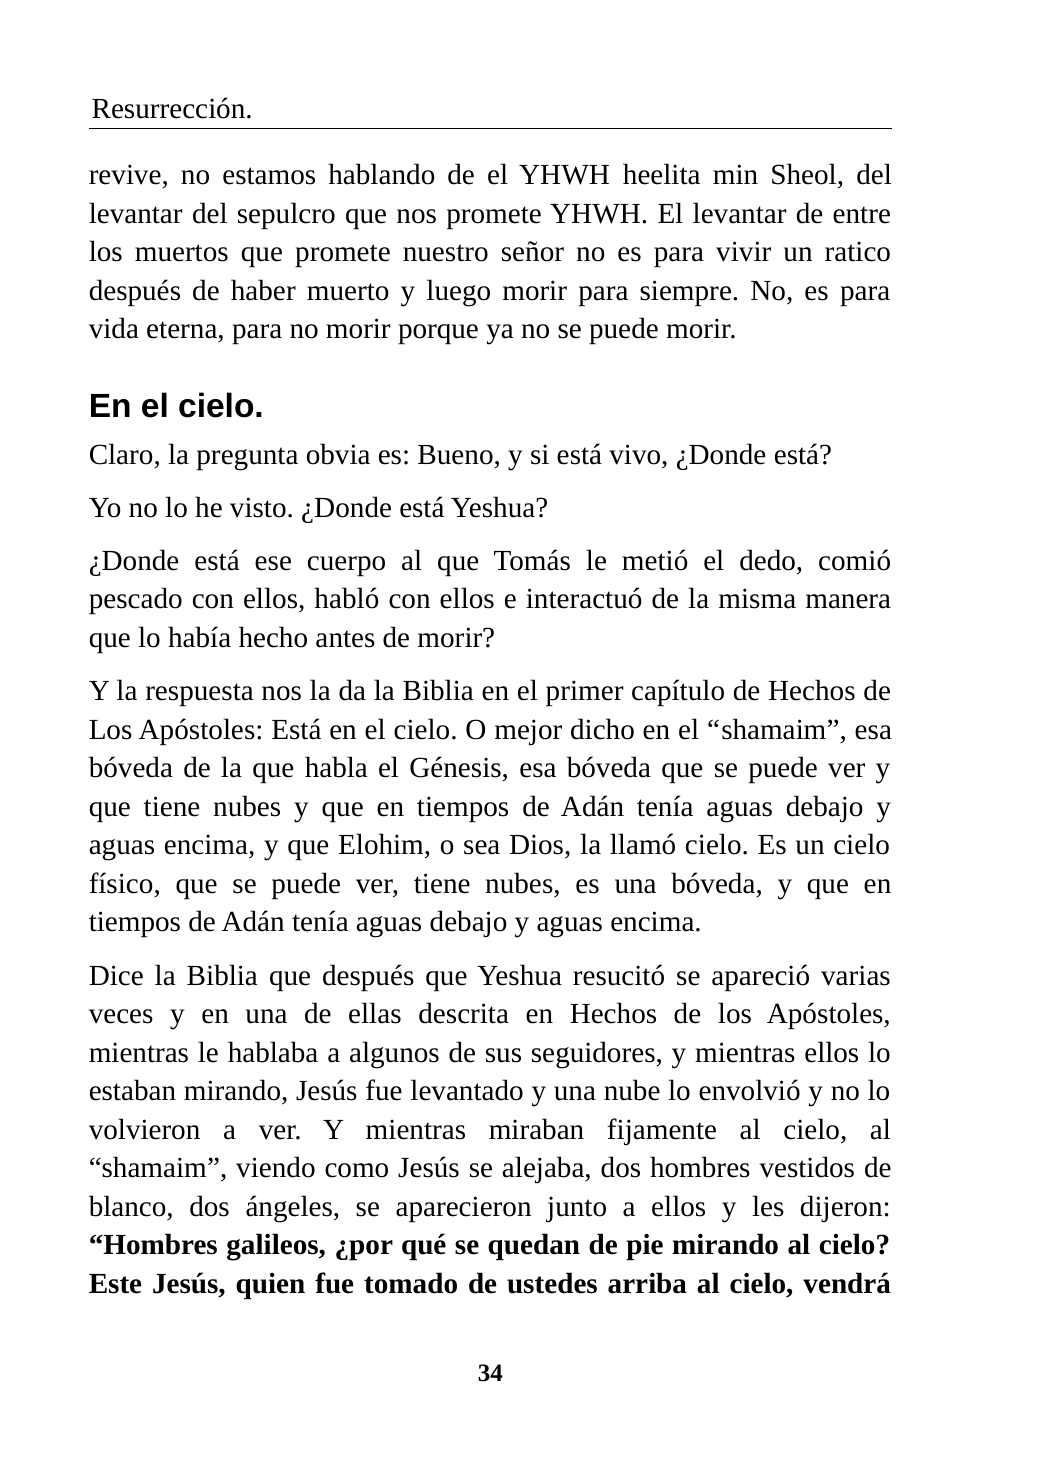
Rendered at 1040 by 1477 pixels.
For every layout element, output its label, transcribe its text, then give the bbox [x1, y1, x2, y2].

text Yo no lo he visto. ¿Donde está Yeshua? [88, 490, 892, 523]
text ¿Donde está ese cuerpo al que Tomás le metió el dedo, comió pescado con ellos, habló con ellos e interactuó de la misma manera que lo había hecho antes de morir? [88, 543, 892, 654]
text Claro, la pregunta obvia es: Bueno, y si está vivo, ¿Donde está? [88, 437, 892, 470]
subtitle En el cielo. [88, 386, 892, 424]
text revive, no estamos hablando de el YHWH heelita min Sheol, del levantar del sepulcro que nos promete YHWH. El levantar de entre los muertos que promete nuestro señor no es para vivir un ratico después de haber muerto y luego morir para siempre. No, es para vida eterna, para no morir porque ya no se puede morir. [88, 157, 892, 345]
text Dice la Biblia que después que Yeshua resucitó se apareció varias veces y en una de ellas descrita en Hechos de los Apóstoles, mientras le hablaba a algunos de sus seguidores, y mientras ellos lo estaban mirando, Jesús fue levantado y una nube lo envolvió y no lo volvieron a ver. Y mientras miraban fijamente al cielo, al “shamaim”, viendo como Jesús se alejaba, dos hombres vestidos de blanco, dos ángeles, se aparecieron junto a ellos y les dijeron: “Hombres galileos, ¿por qué se quedan de pie mirando al cielo? Este Jesús, quien fue tomado de ustedes arriba al cielo, vendrá [88, 958, 892, 1299]
text Y la respuesta nos la da la Biblia en el primer capítulo de Hechos de Los Apóstoles: Está en el cielo. O mejor dicho en el “shamaim”, esa bóveda de la que habla el Génesis, esa bóveda que se puede ver y que tiene nubes y que en tiempos de Adán tenía aguas debajo y aguas encima, y que Elohim, o sea Dios, la llamó cielo. Es un cielo físico, que se puede ver, tiene nubes, es una bóveda, y que en tiempos de Adán tenía aguas debajo y aguas encima. [88, 673, 892, 938]
